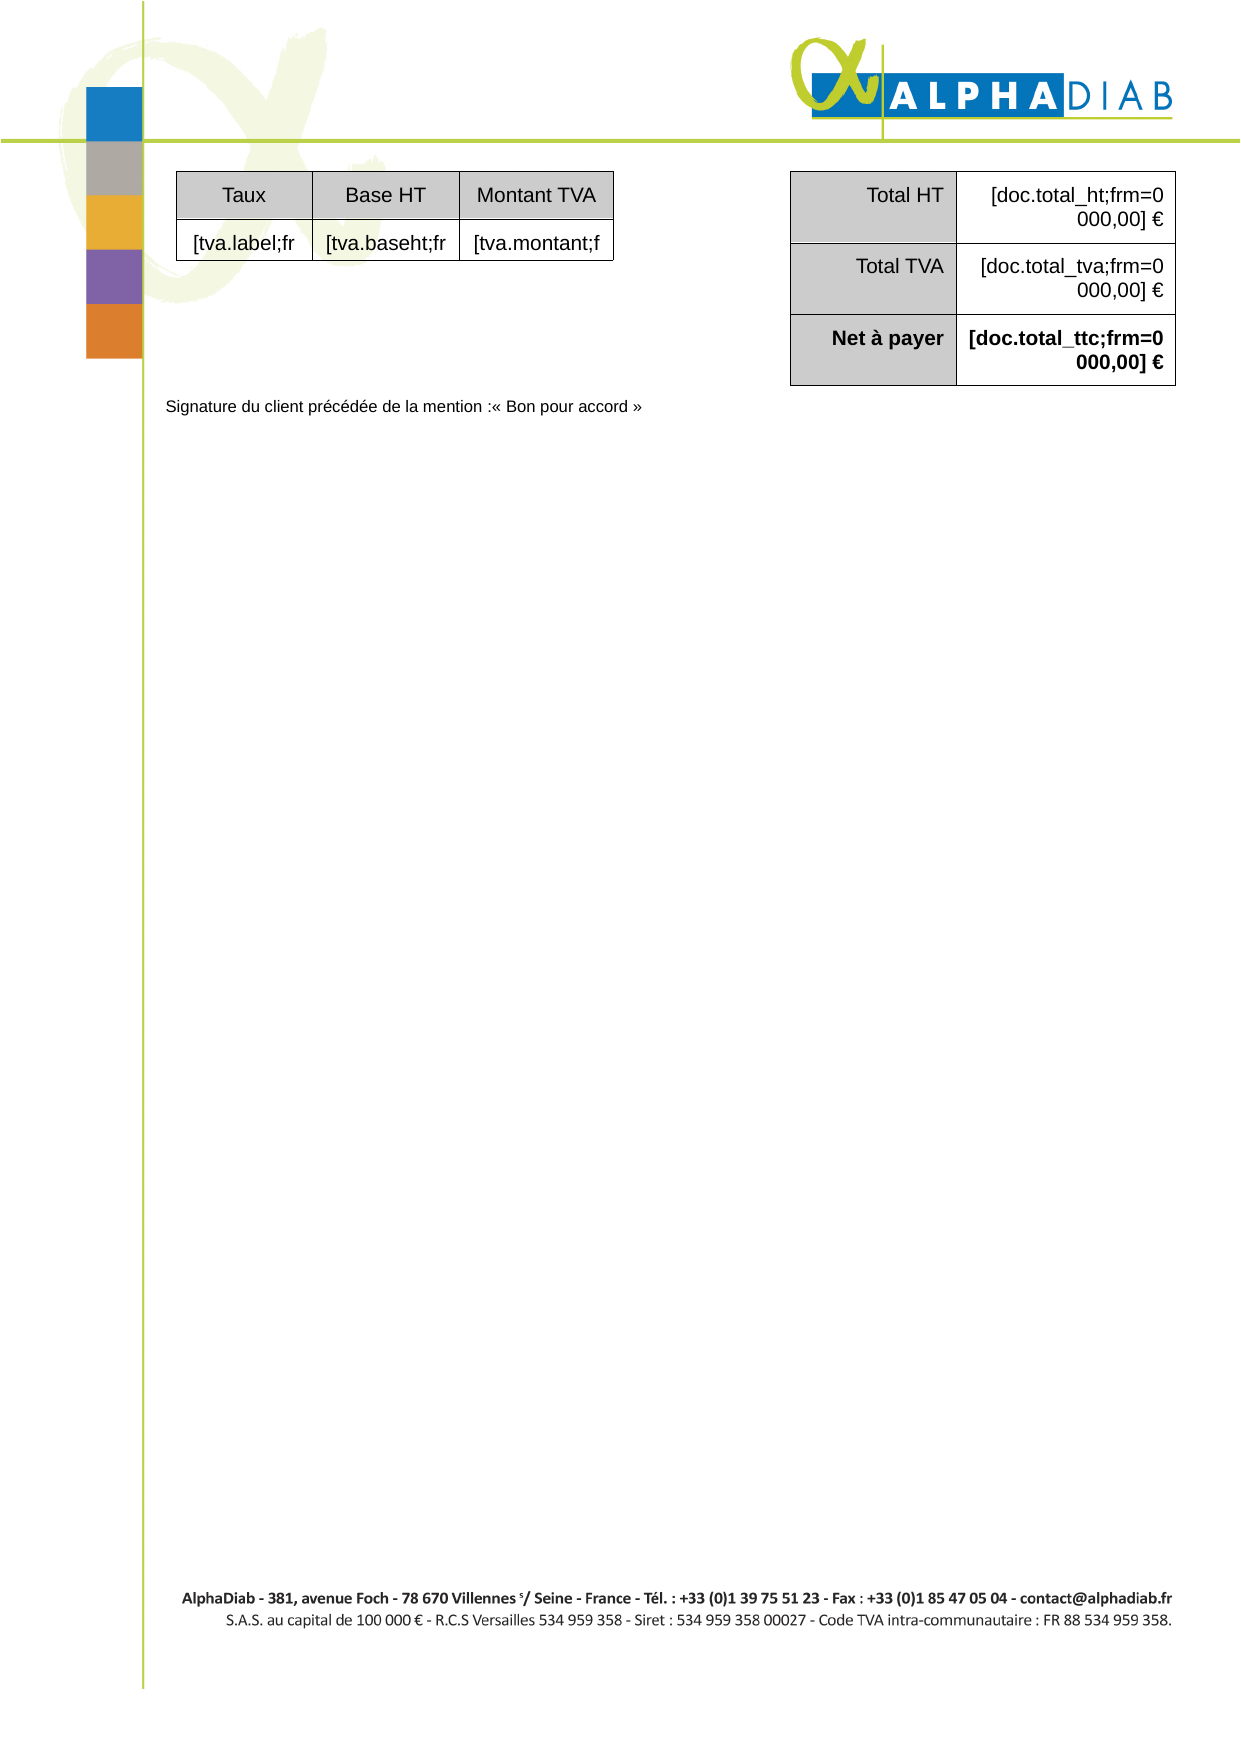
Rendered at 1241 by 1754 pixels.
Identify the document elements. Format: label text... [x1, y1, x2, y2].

table_header [170, 165, 674, 391]
table_cell [tva.label;frm=0,00;block=table:table-row] % [177, 220, 312, 260]
table_header Taux [177, 172, 312, 218]
table_header Base HT [313, 172, 459, 218]
table_header [674, 165, 1181, 391]
table_header Montant TVA [460, 172, 613, 218]
table_cell Net à payer [791, 315, 956, 385]
table_cell [doc.total_tva;frm=0 000,00] € [957, 244, 1175, 314]
table_header Total HT [791, 172, 956, 242]
table_cell Total TVA [791, 244, 956, 314]
table_cell [tva.montant;frm=0 000,00] € [460, 220, 613, 260]
table_cell [tva.baseht;frm=0 000,00] € [313, 220, 459, 260]
table_header [doc.total_ht;frm=0 000,00] € [957, 172, 1175, 242]
table_cell [doc.total_ttc;frm=0 000,00] € [957, 315, 1175, 385]
picture [1, 1, 1240, 1689]
text Signature du client précédée de la mention :« Bon pour accord » [165, 397, 1175, 416]
